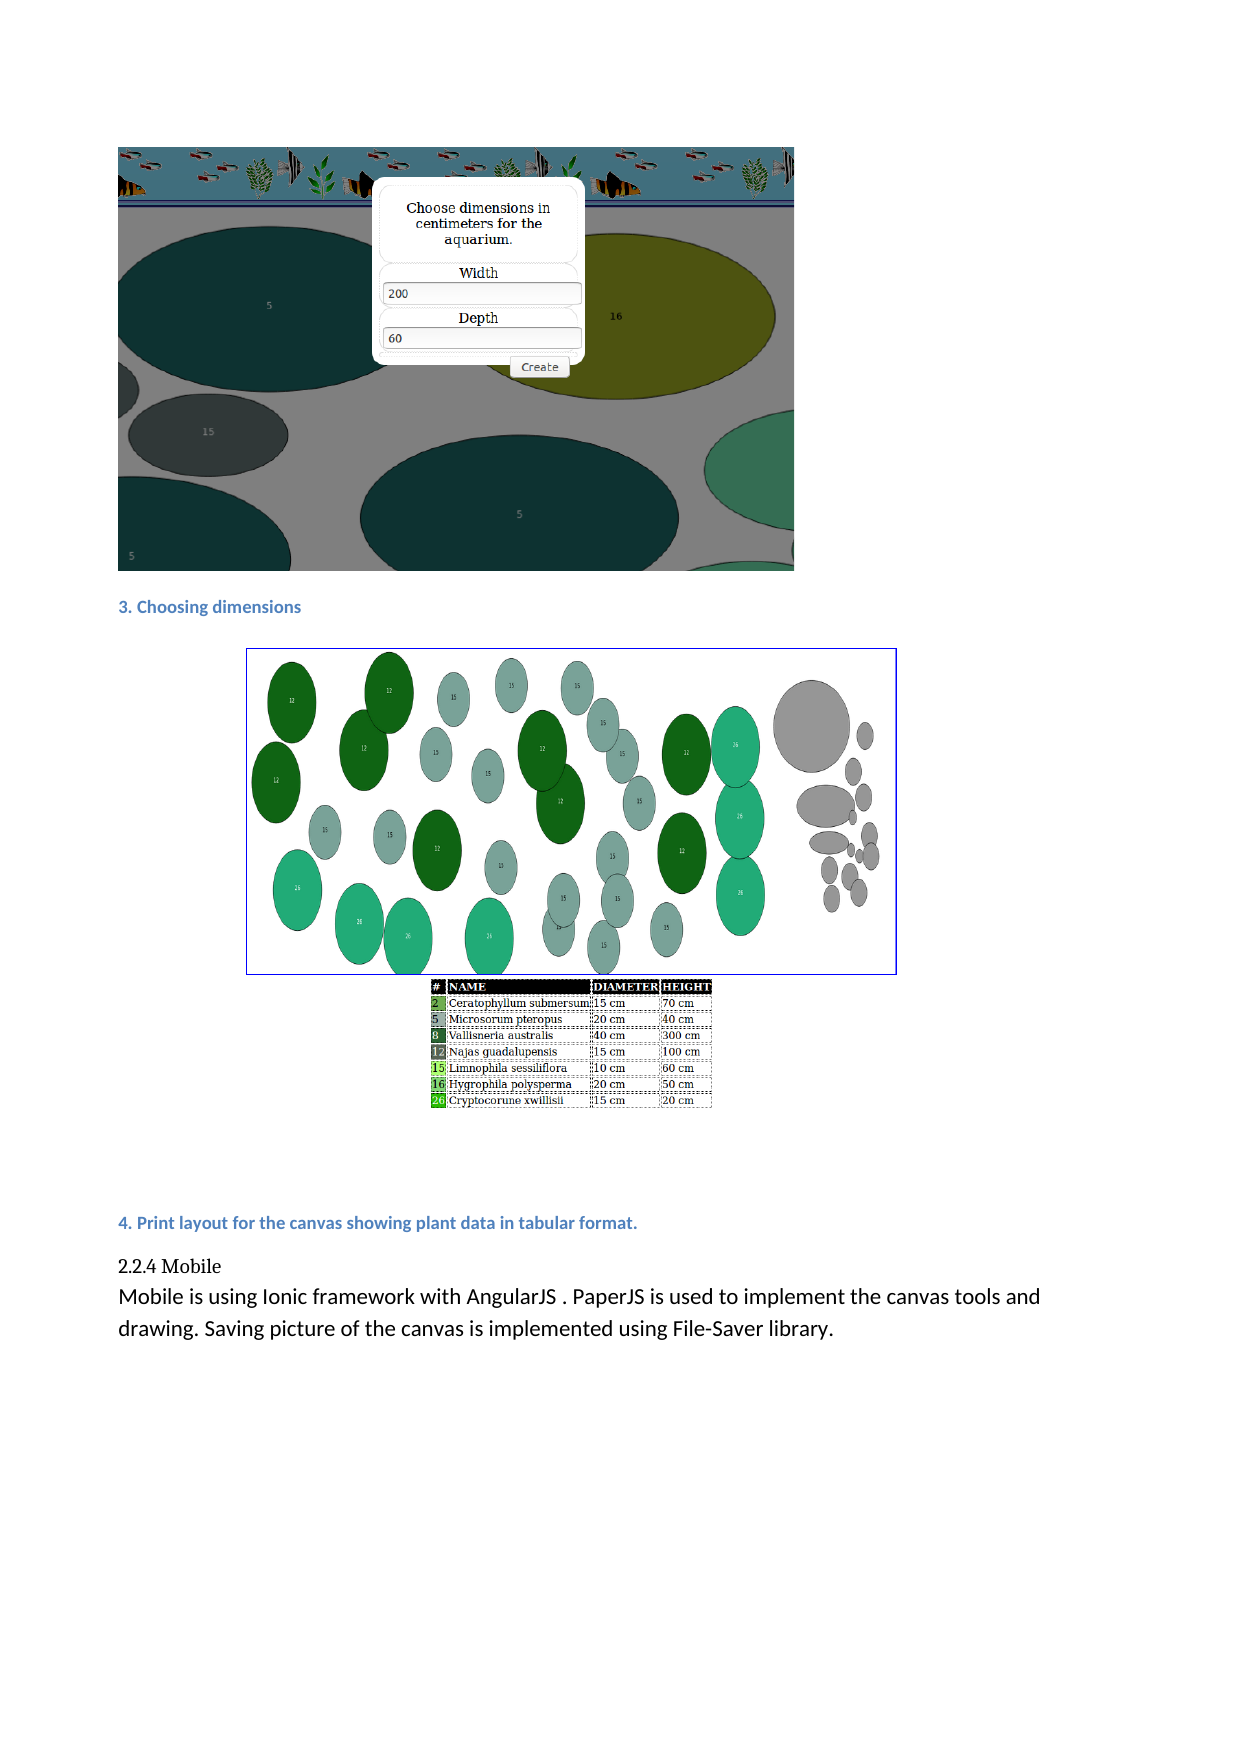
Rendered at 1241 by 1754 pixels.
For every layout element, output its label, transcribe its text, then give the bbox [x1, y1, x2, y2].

text 4. Print layout for the canvas showing plant data in tabular format. [118, 1211, 1122, 1234]
text 3. Choosing dimensions [118, 596, 1122, 618]
text Mobile is using Ionic framework with AngularJS . PaperJS is used to implement the canvas tools and drawing. Saving picture of the canvas is implemented using File-Saver library. [118, 1282, 1122, 1343]
subtitle 2.2.4 Mobile [118, 1255, 1122, 1279]
